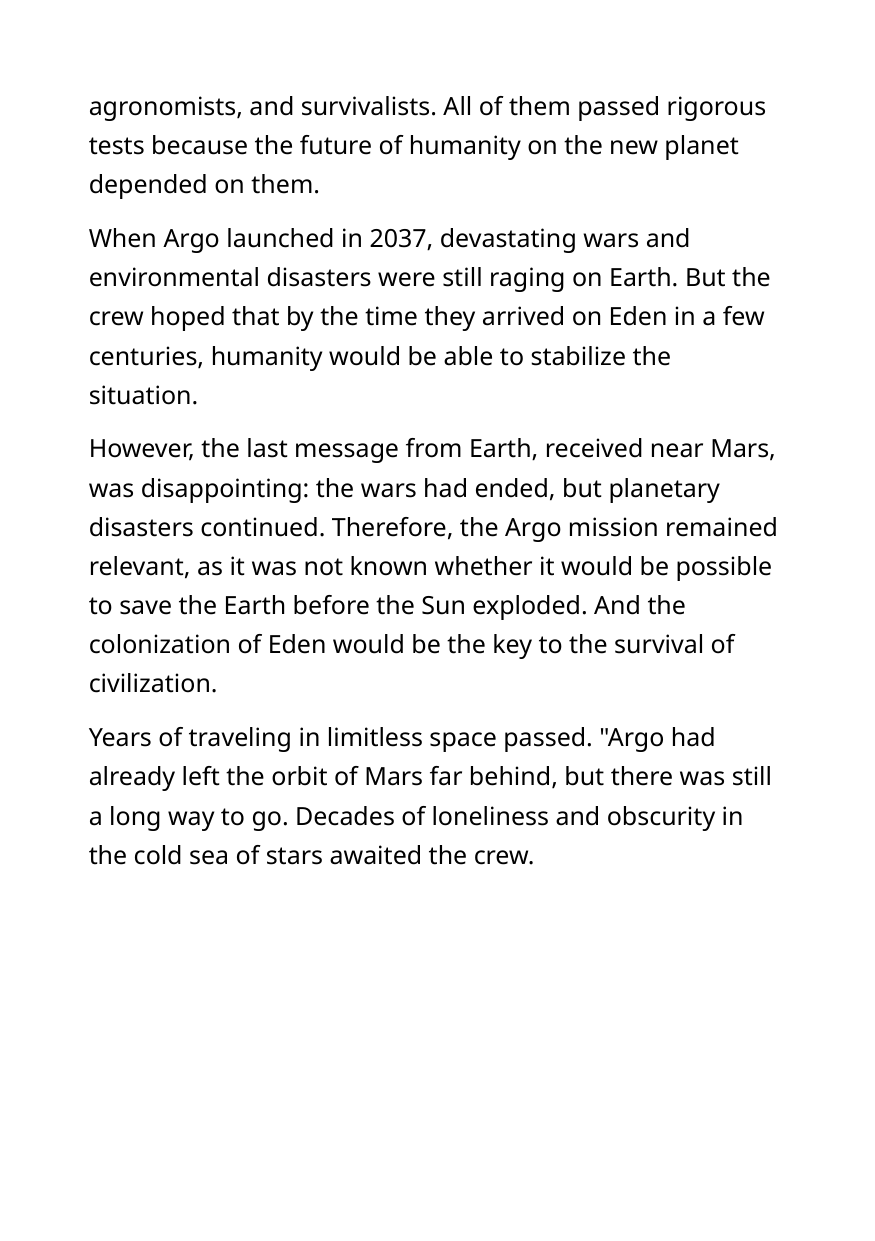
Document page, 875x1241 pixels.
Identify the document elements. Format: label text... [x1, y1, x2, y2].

text agronomists, and survivalists. All of them passed rigorous tests because the future of humanity on the new planet depended on them. [88, 88, 786, 201]
text Years of traveling in limitless space passed. "Argo had already left the orbit of Mars far behind, but there was still a long way to go. Decades of loneliness and obscurity in the cold sea of stars awaited the crew. [88, 720, 786, 871]
text However, the last message from Earth, received near Mars, was disappointing: the wars had ended, but planetary disasters continued. Therefore, the Argo mission remained relevant, as it was not known whether it would be possible to save the Earth before the Sun exploded. And the colonization of Eden would be the key to the survival of civilization. [88, 431, 786, 700]
text When Argo launched in 2037, devastating wars and environmental disasters were still raging on Earth. But the crew hoped that by the time they arrived on Eden in a few centuries, humanity would be able to stabilize the situation. [88, 221, 786, 411]
